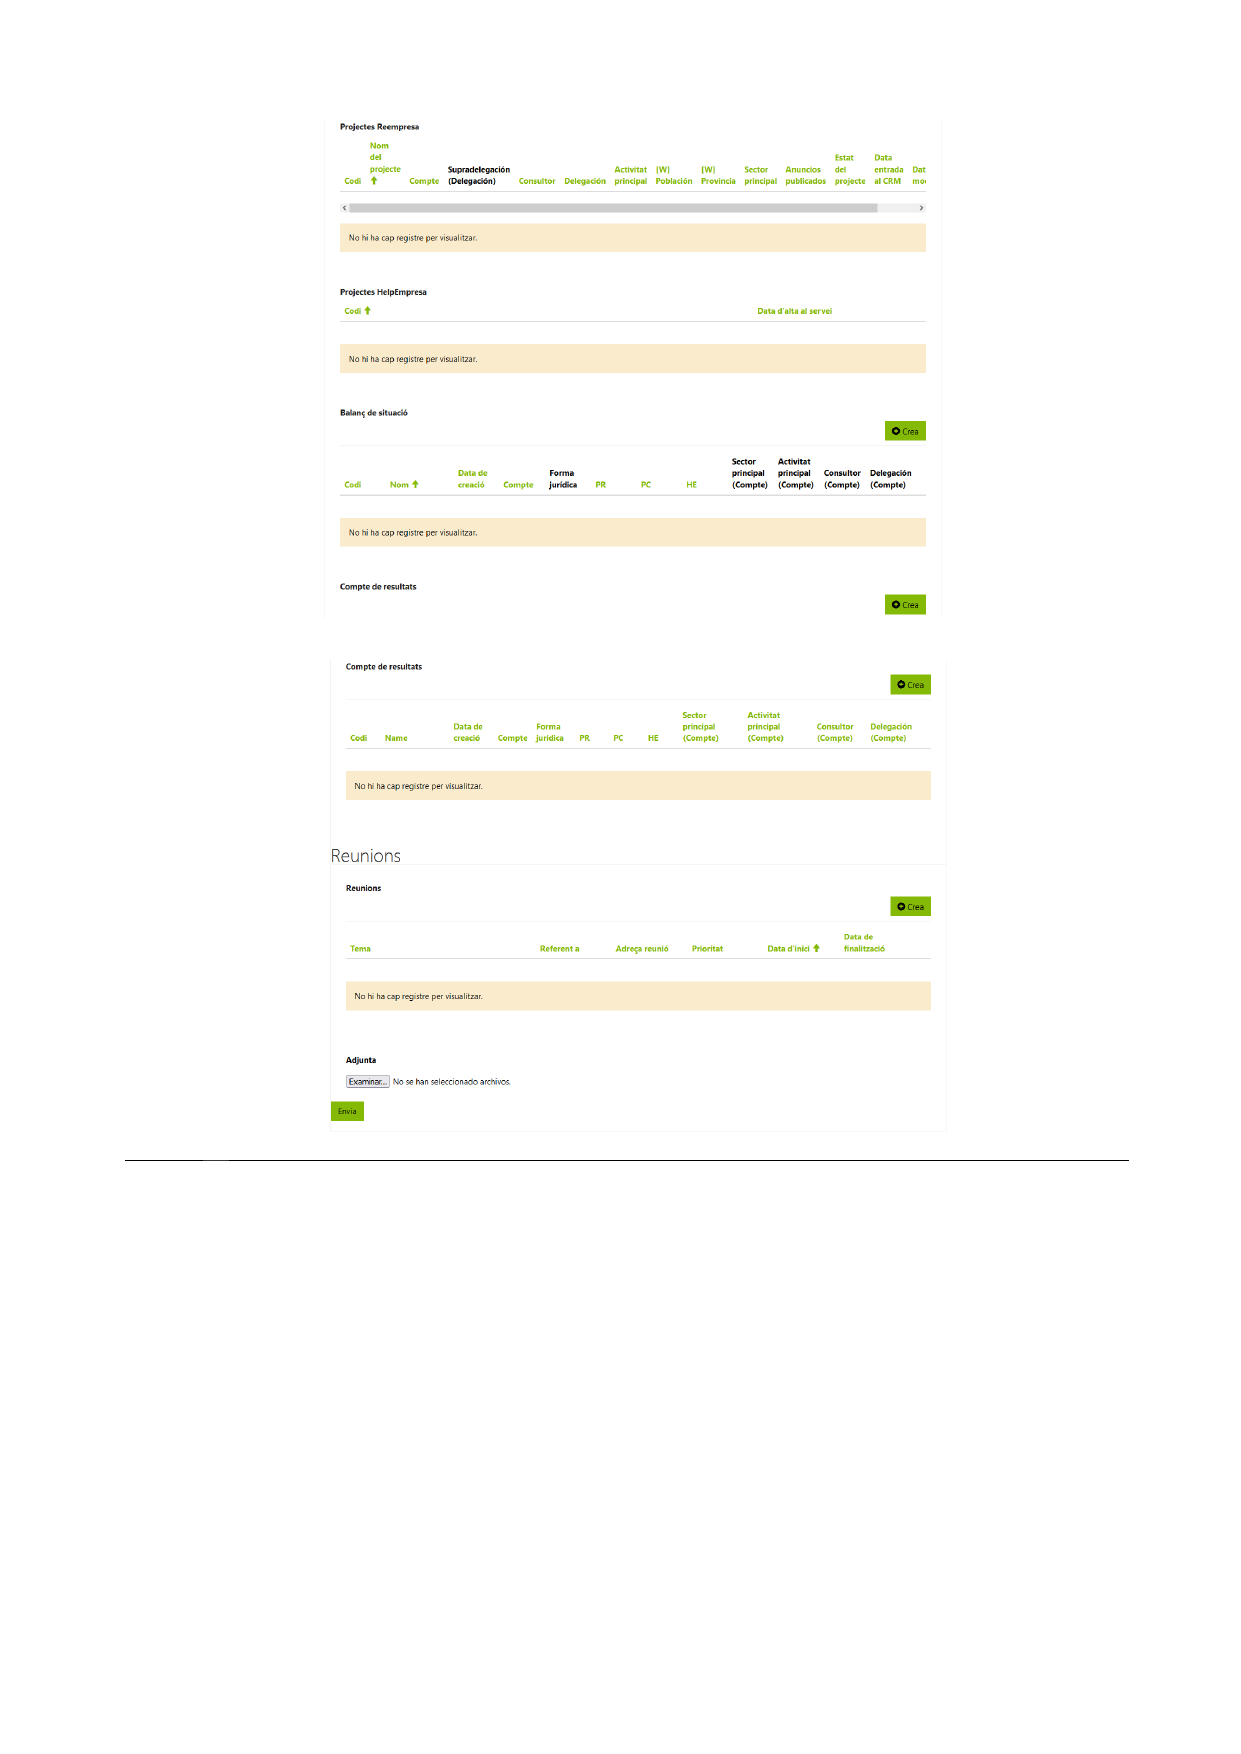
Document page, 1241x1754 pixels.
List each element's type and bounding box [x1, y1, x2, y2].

picture [118, 118, 1123, 619]
picture [125, 660, 1129, 1161]
